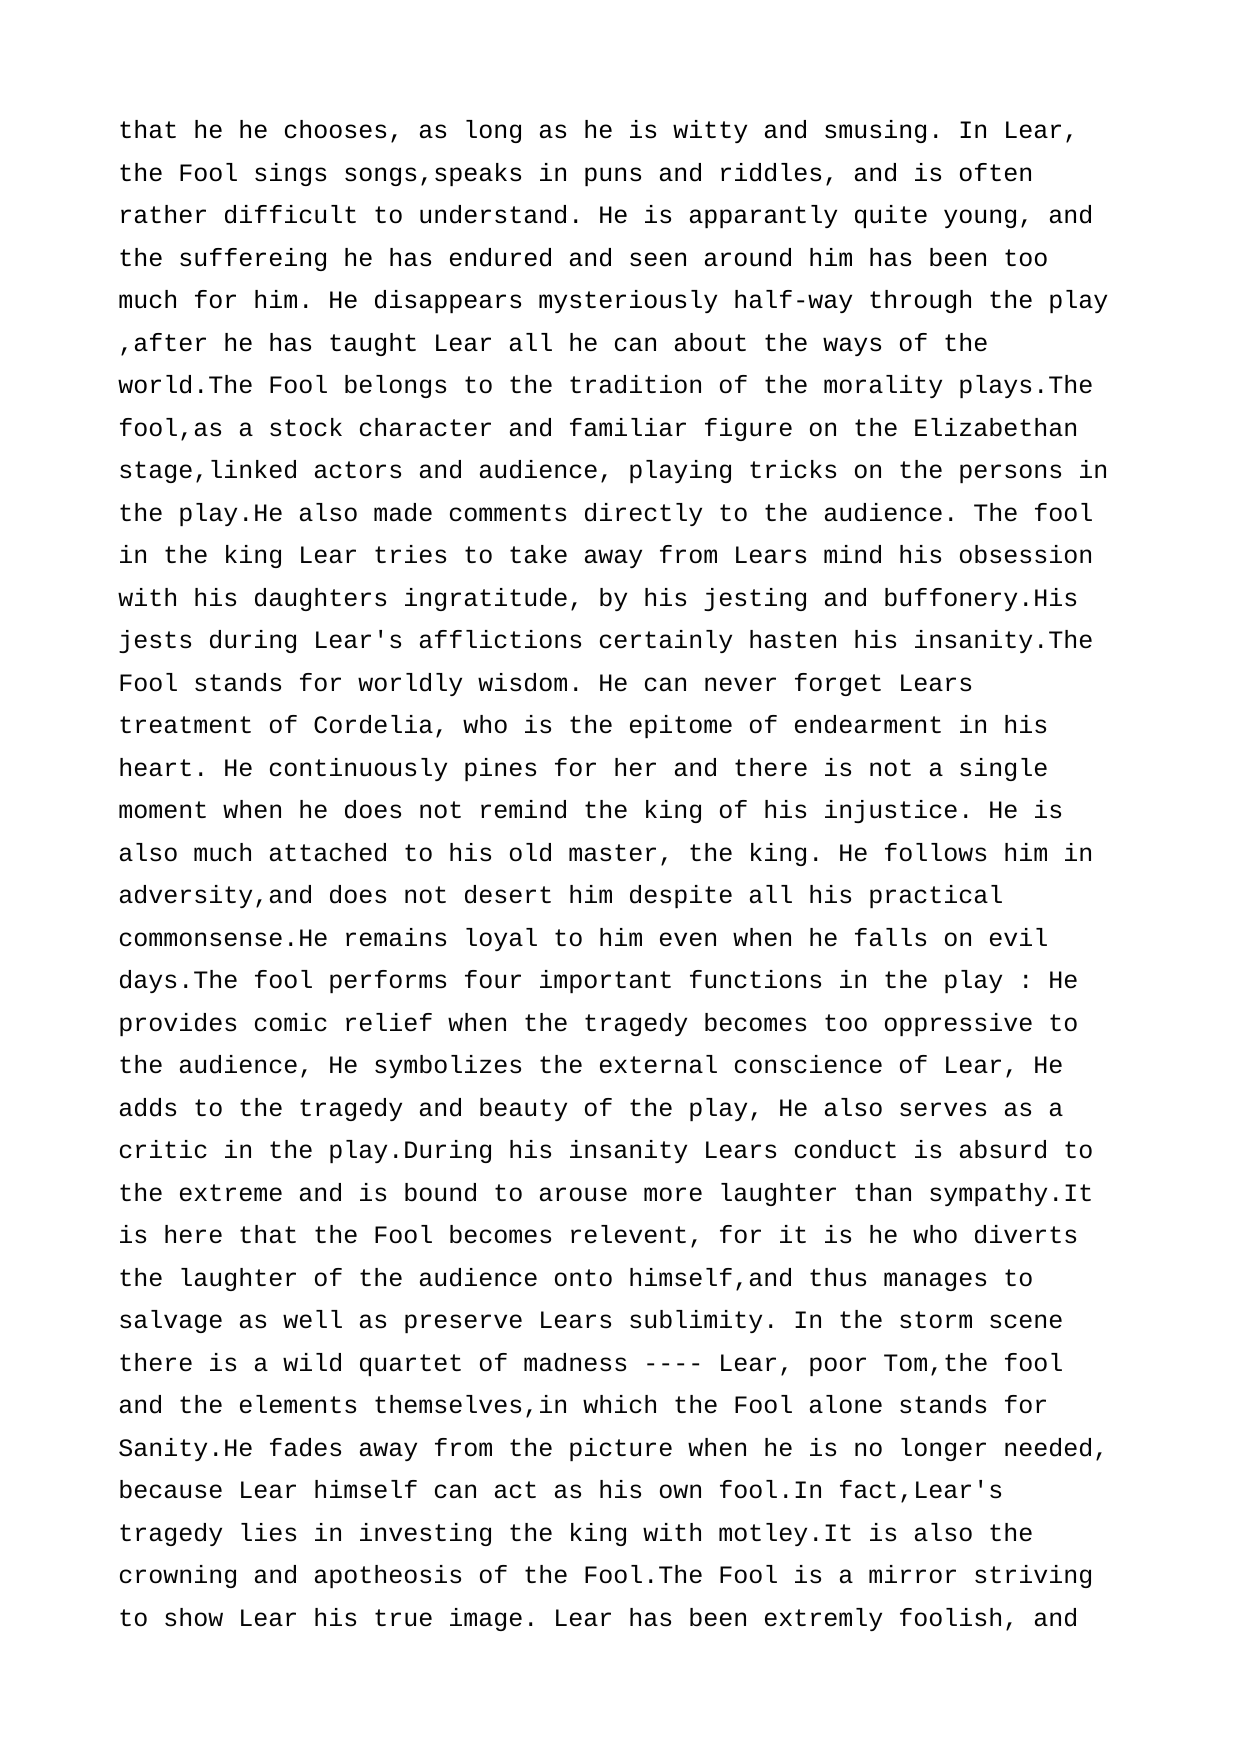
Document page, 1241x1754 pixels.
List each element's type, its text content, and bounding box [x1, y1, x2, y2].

text that he he chooses, as long as he is witty and smusing. In Lear, the Fool sings songs,speaks in puns and riddles, and is often rather difficult to understand. He is apparantly quite young, and the suffereing he has endured and seen around him has been too much for him. He disappears mysteriously half-way through the play ,after he has taught Lear all he can about the ways of the world.The Fool belongs to the tradition of the morality plays.The fool,as a stock character and familiar figure on the Elizabethan stage,linked actors and audience, playing tricks on the persons in the play.He also made comments directly to the audience. The fool in the king Lear tries to take away from Lears mind his obsession with his daughters ingratitude, by his jesting and buffonery.His jests during Lear's afflictions certainly hasten his insanity.The Fool stands for worldly wisdom. He can never forget Lears treatment of Cordelia, who is the epitome of endearment in his heart. He continuously pines for her and there is not a single moment when he does not remind the king of his injustice. He is also much attached to his old master, the king. He follows him in adversity,and does not desert him despite all his practical commonsense.He remains loyal to him even when he falls on evil days.The fool performs four important functions in the play : He provides comic relief when the tragedy becomes too oppressive to the audience, He symbolizes the external conscience of Lear, He adds to the tragedy and beauty of the play, He also serves as a critic in the play.During his insanity Lears conduct is absurd to the extreme and is bound to arouse more laughter than sympathy.It is here that the Fool becomes relevent, for it is he who diverts the laughter of the audience onto himself,and thus manages to salvage as well as preserve Lears sublimity. In the storm scene there is a wild quartet of madness ---- Lear, poor Tom,the fool and the elements themselves,in which the Fool alone stands for Sanity.He fades away from the picture when he is no longer needed, because Lear himself can act as his own fool.In fact,Lear's tragedy lies in investing the king with motley.It is also the crowning and apotheosis of the Fool.The Fool is a mirror striving to show Lear his true image. Lear has been extremly foolish, and [118, 118, 1122, 1634]
